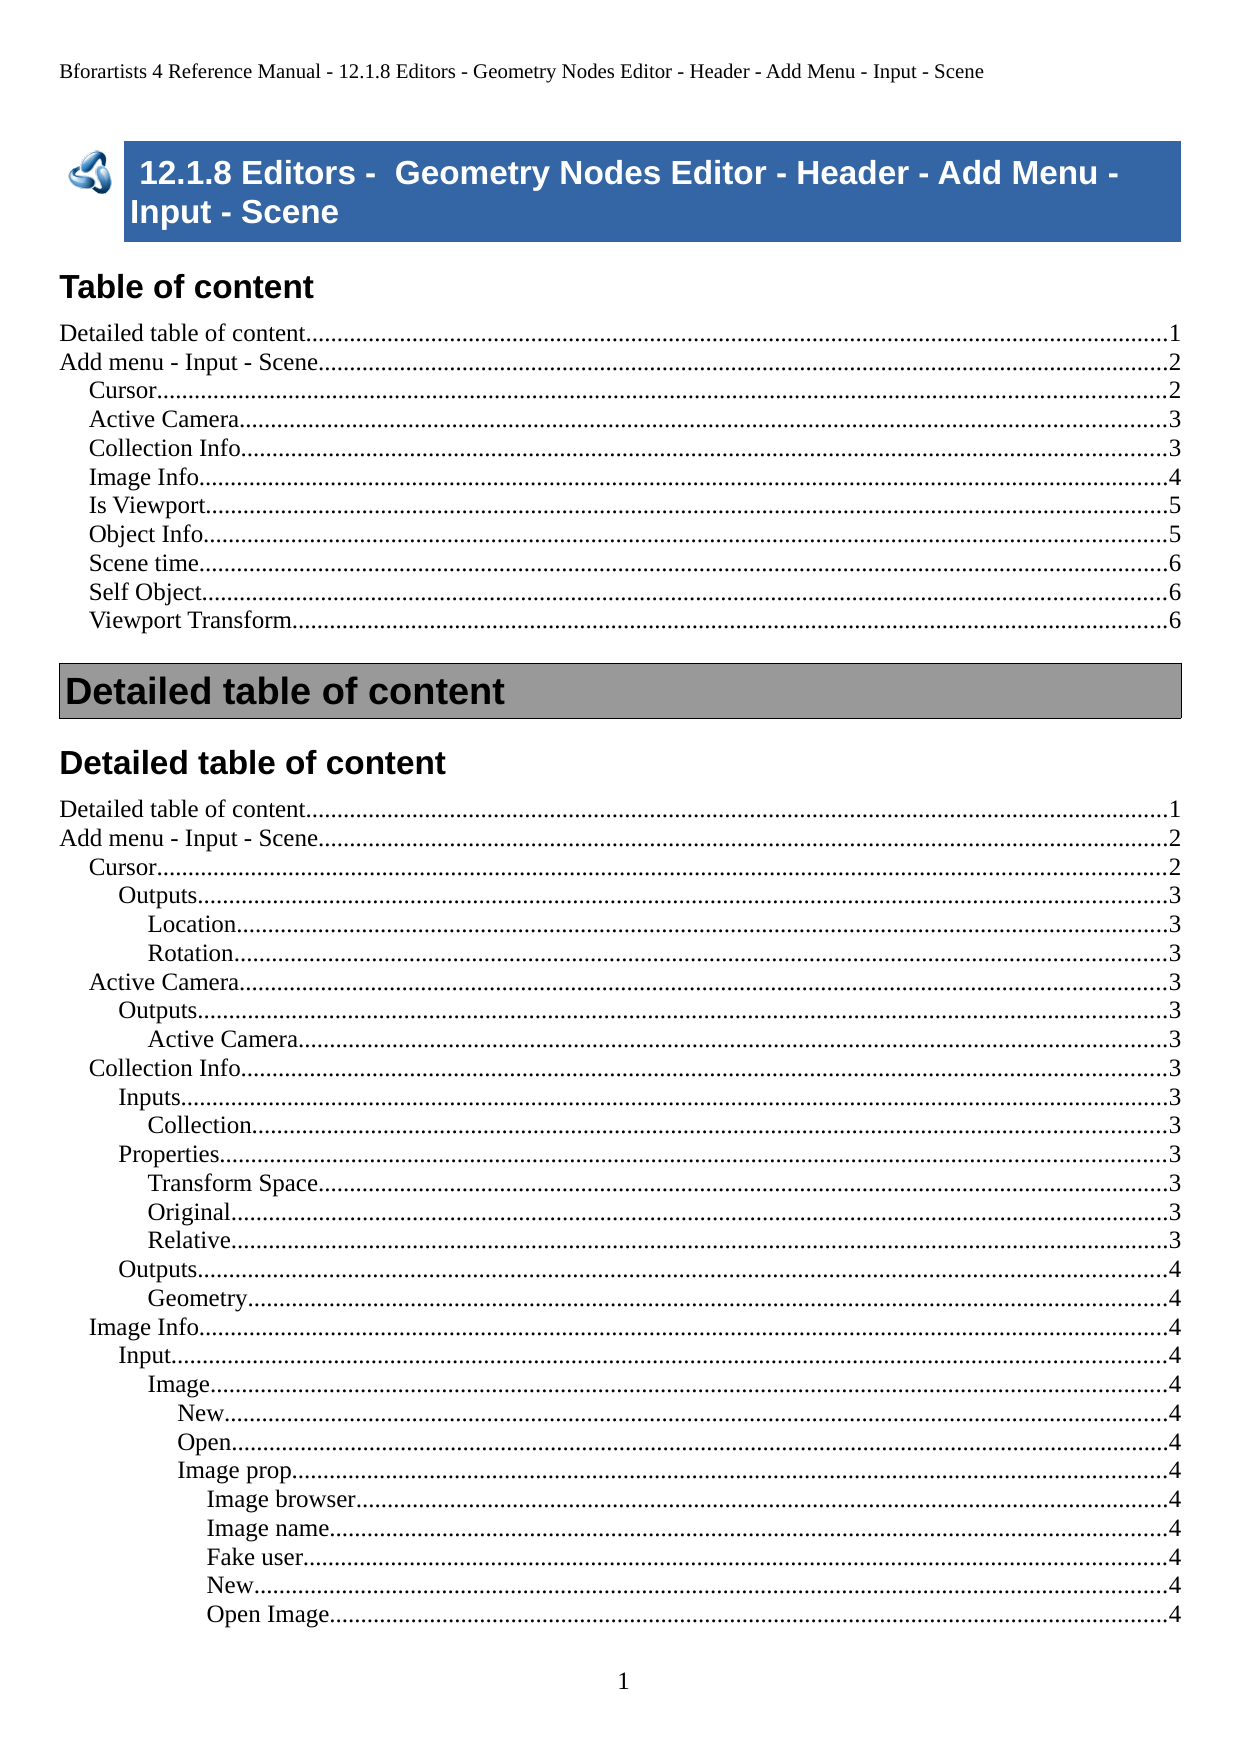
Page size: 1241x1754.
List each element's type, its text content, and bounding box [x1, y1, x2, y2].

text Image prop 4 [177, 1455, 1181, 1484]
text Outputs 4 [118, 1254, 1181, 1283]
text Input 4 [118, 1340, 1181, 1369]
text Collection Info 3 [88, 433, 1181, 462]
text New 4 [206, 1570, 1181, 1599]
text Outputs 3 [118, 995, 1181, 1024]
text Detailed table of content 1 [59, 794, 1181, 823]
text Location 3 [147, 909, 1181, 938]
text Rotation 3 [147, 938, 1181, 967]
text Active Camera 3 [88, 967, 1181, 995]
text Self Object 6 [88, 577, 1181, 605]
text Scene time 6 [88, 548, 1181, 577]
text Viewport Transform 6 [88, 605, 1181, 634]
picture [65, 147, 114, 197]
text Outputs 3 [118, 880, 1181, 909]
text Detailed table of content 1 [59, 318, 1181, 347]
text Image name 4 [206, 1513, 1181, 1542]
text Original 3 [147, 1197, 1181, 1225]
text Object Info 5 [88, 519, 1181, 548]
text Is Viewport 5 [88, 490, 1181, 519]
text Image Info 4 [88, 462, 1181, 490]
text New 4 [177, 1398, 1181, 1427]
text Collection Info 3 [88, 1053, 1181, 1082]
text Open 4 [177, 1427, 1181, 1455]
text Open Image 4 [206, 1599, 1181, 1628]
table_header 12.1.8 Editors - Geometry Nodes Editor - Header - Add Menu - Input - Scene [124, 141, 1181, 242]
text Active Camera 3 [147, 1024, 1181, 1053]
text Image browser 4 [206, 1484, 1181, 1513]
text Active Camera 3 [88, 404, 1181, 433]
text Fake user 4 [206, 1542, 1181, 1570]
text Add menu - Input - Scene 2 [59, 823, 1181, 852]
text Add menu - Input - Scene 2 [59, 347, 1181, 375]
text Image 4 [147, 1369, 1181, 1398]
text Transform Space 3 [147, 1168, 1181, 1197]
subtitle Table of content [59, 267, 1181, 305]
subtitle Detailed table of content [59, 743, 1181, 782]
text Cursor 2 [88, 375, 1181, 404]
text Image Info 4 [88, 1312, 1181, 1340]
table_header [59, 141, 124, 242]
text Inputs 3 [118, 1082, 1181, 1110]
text Collection 3 [147, 1110, 1181, 1139]
text Geometry 4 [147, 1283, 1181, 1312]
text Relative 3 [147, 1225, 1181, 1254]
text Properties 3 [118, 1139, 1181, 1168]
table_header Detailed table of content [60, 664, 1181, 718]
text Cursor 2 [88, 852, 1181, 880]
